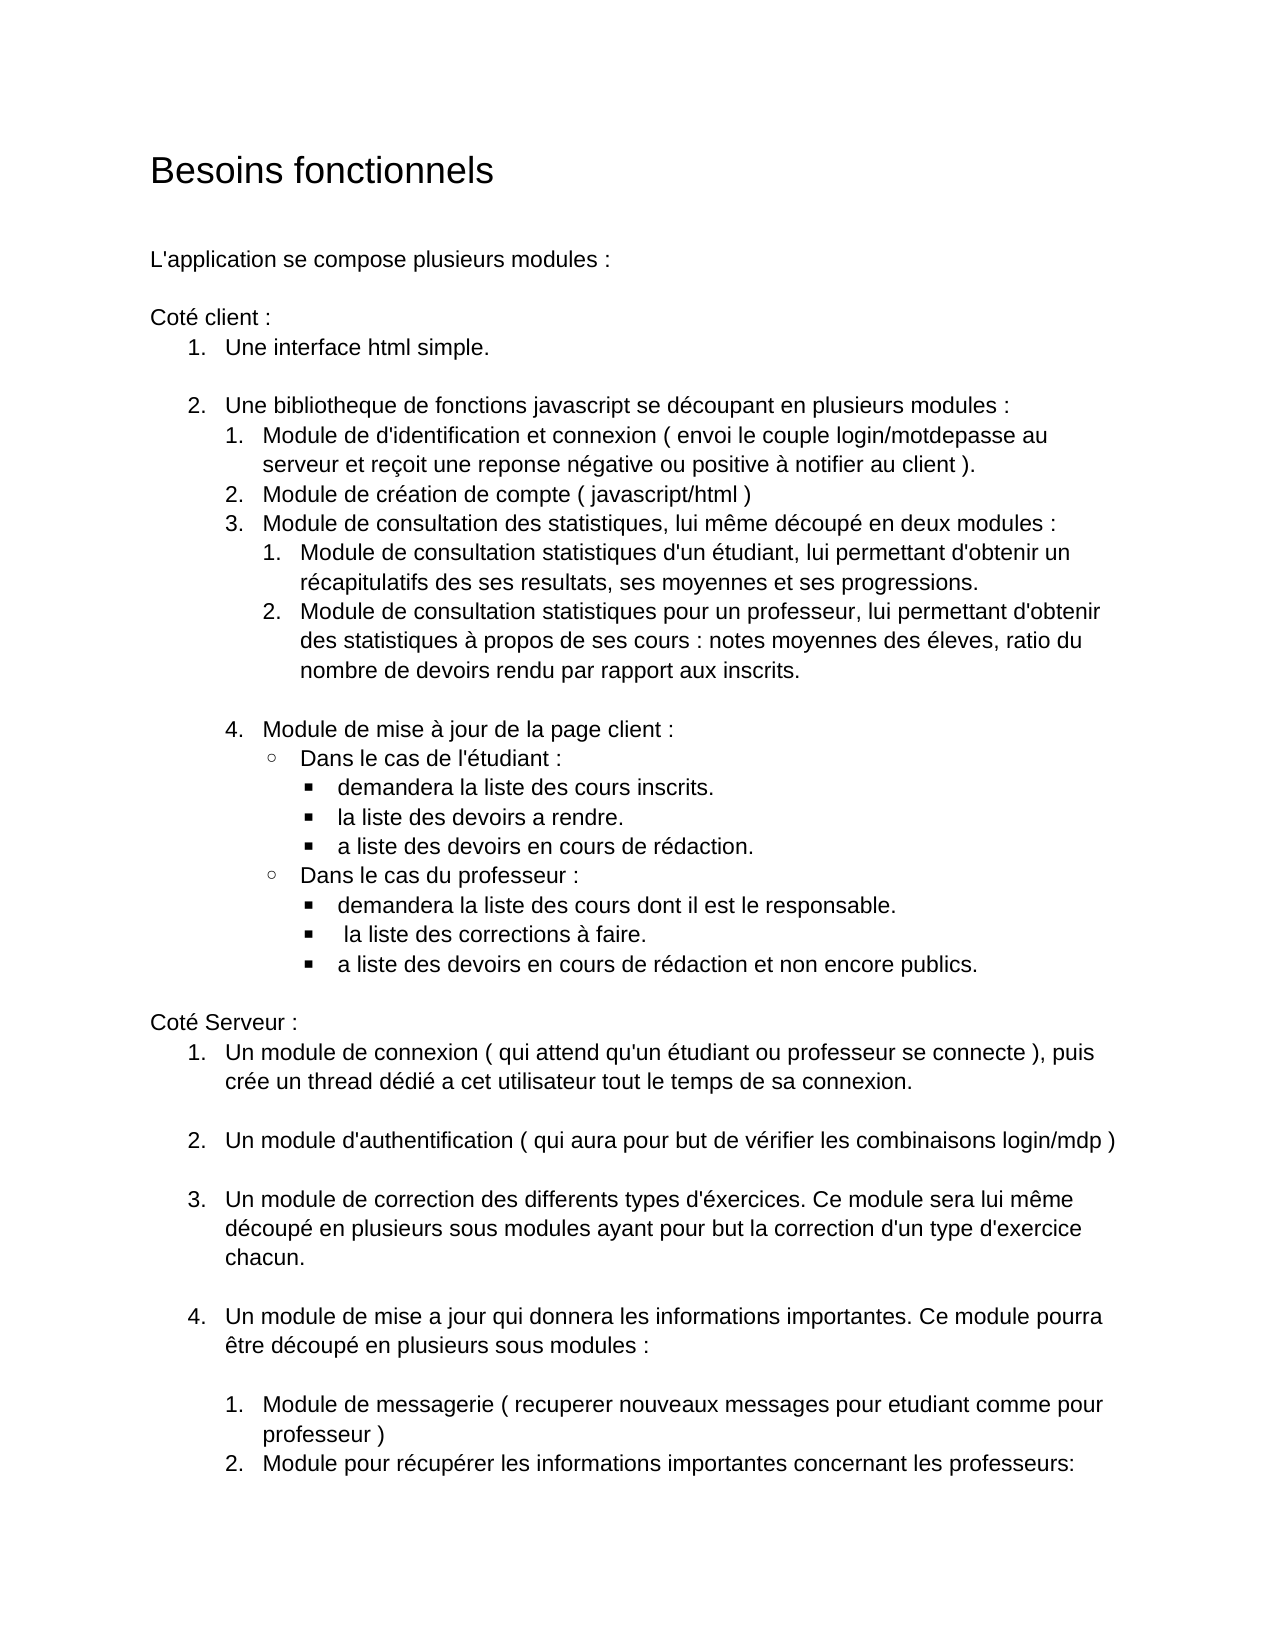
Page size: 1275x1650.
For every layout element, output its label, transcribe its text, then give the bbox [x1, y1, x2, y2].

list Un module de connexion ( qui attend qu'un étudiant ou professeur se connecte ), puis crée un thread dédié a cet utilisateur tout le temps de sa connexion. [187, 1039, 1125, 1094]
list Dans le cas de l'étudiant : [262, 746, 1125, 771]
list demandera la liste des cours inscrits. [300, 775, 1125, 801]
list Module de consultation des statistiques, lui même découpé en deux modules : [225, 511, 1125, 536]
list Un module de mise a jour qui donnera les informations importantes. Ce module pourra être découpé en plusieurs sous modules : [187, 1304, 1125, 1359]
list Un module d'authentification ( qui aura pour but de vérifier les combinaisons login/mdp ) [187, 1127, 1125, 1153]
list Une interface html simple. [187, 334, 1125, 360]
list Dans le cas du professeur : [262, 863, 1125, 889]
list Une bibliotheque de fonctions javascript se découpant en plusieurs modules : [187, 393, 1125, 419]
list Module de création de compte ( javascript/html ) [225, 481, 1125, 507]
list Module pour récupérer les informations importantes concernant les professeurs: [225, 1451, 1125, 1476]
list Module de messagerie ( recuperer nouveaux messages pour etudiant comme pour professeur ) [225, 1392, 1125, 1447]
text L'application se compose plusieurs modules : [150, 246, 1125, 272]
list Un module de correction des differents types d'éxercices. Ce module sera lui même découpé en plusieurs sous modules ayant pour but la correction d'un type d'exercice chacun. [187, 1186, 1125, 1271]
list Module de consultation statistiques pour un professeur, lui permettant d'obtenir des statistiques à propos de ses cours : notes moyennes des éleves, ratio du nombre de devoirs rendu par rapport aux inscrits. [262, 599, 1125, 683]
list Module de d'identification et connexion ( envoi le couple login/motdepasse au serveur et reçoit une reponse négative ou positive à notifier au client ). [225, 422, 1125, 477]
list a liste des devoirs en cours de rédaction. [300, 834, 1125, 859]
list Module de consultation statistiques d'un étudiant, lui permettant d'obtenir un récapitulatifs des ses resultats, ses moyennes et ses progressions. [262, 540, 1125, 595]
text Besoins fonctionnels [150, 150, 1125, 192]
text Coté Serveur : [150, 1010, 1125, 1036]
list la liste des corrections à faire. [300, 922, 1125, 947]
text Coté client : [150, 305, 1125, 331]
list la liste des devoirs a rendre. [300, 804, 1125, 830]
list a liste des devoirs en cours de rédaction et non encore publics. [300, 951, 1125, 977]
list demandera la liste des cours dont il est le responsable. [300, 892, 1125, 918]
list Module de mise à jour de la page client : [225, 716, 1125, 742]
